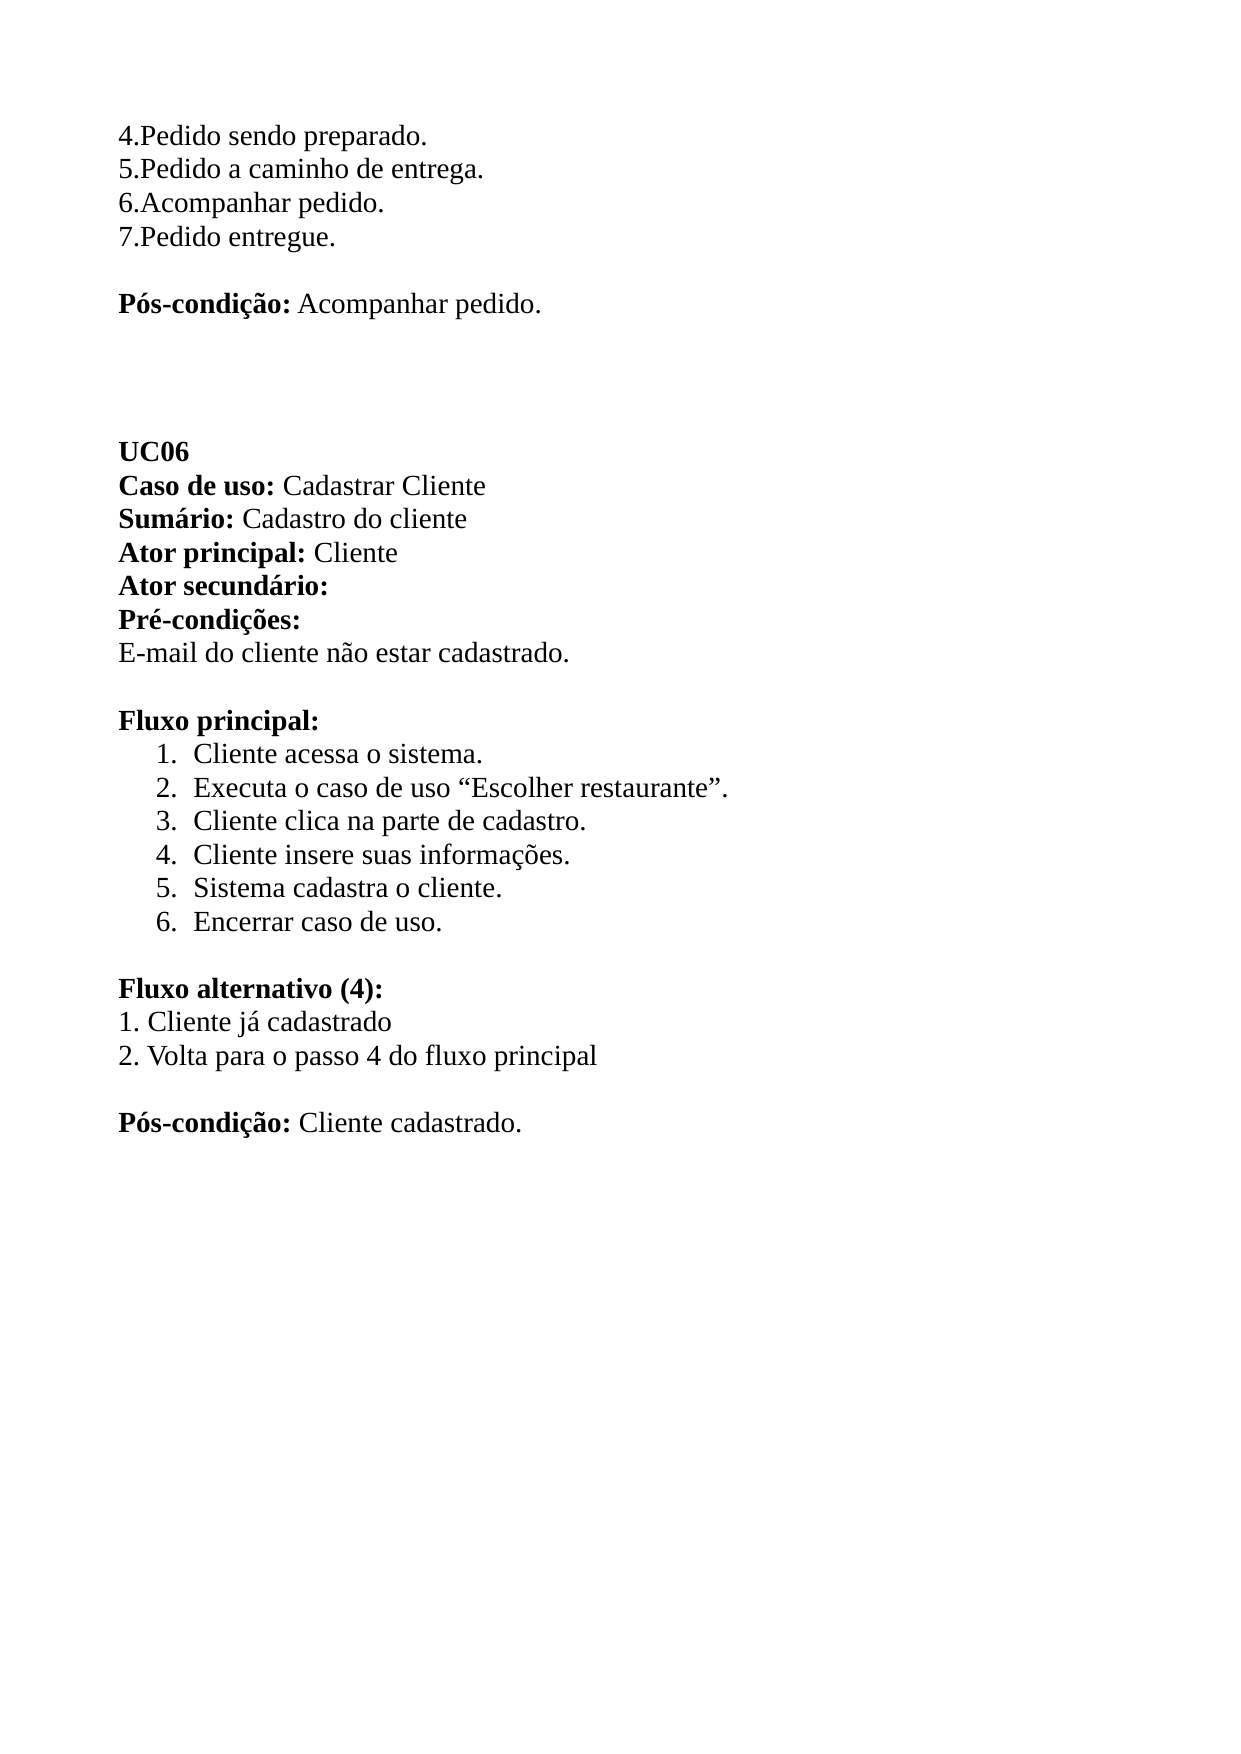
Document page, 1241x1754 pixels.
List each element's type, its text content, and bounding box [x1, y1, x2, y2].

text Pós-condição: Acompanhar pedido. [118, 286, 1122, 319]
text Fluxo principal: [118, 703, 1122, 736]
text Caso de uso: Cadastrar Cliente [118, 468, 1122, 501]
list Pedido a caminho de entrega. [118, 152, 1122, 185]
text Sumário: Cadastro do cliente [118, 501, 1122, 535]
list Cliente acessa o sistema. [156, 736, 1122, 770]
list Acompanhar pedido. [118, 185, 1122, 219]
text Ator secundário: [118, 568, 1122, 602]
text UC06 [118, 434, 1122, 468]
list Pedido sendo preparado. [118, 118, 1122, 152]
text Fluxo alternativo (4): [118, 971, 1122, 1004]
text 1. Cliente já cadastrado [118, 1004, 1122, 1038]
text 2. Volta para o passo 4 do fluxo principal [118, 1038, 1122, 1072]
text Pré-condições: [118, 602, 1122, 636]
list Encerrar caso de uso. [156, 904, 1122, 937]
text Pós-condição: Cliente cadastrado. [118, 1105, 1122, 1139]
text E-mail do cliente não estar cadastrado. [118, 636, 1122, 669]
list Executa o caso de uso “Escolher restaurante”. [156, 770, 1122, 803]
list Pedido entregue. [118, 219, 1122, 252]
list Cliente insere suas informações. [156, 837, 1122, 870]
text Ator principal: Cliente [118, 535, 1122, 568]
list Sistema cadastra o cliente. [156, 870, 1122, 904]
list Cliente clica na parte de cadastro. [156, 803, 1122, 837]
